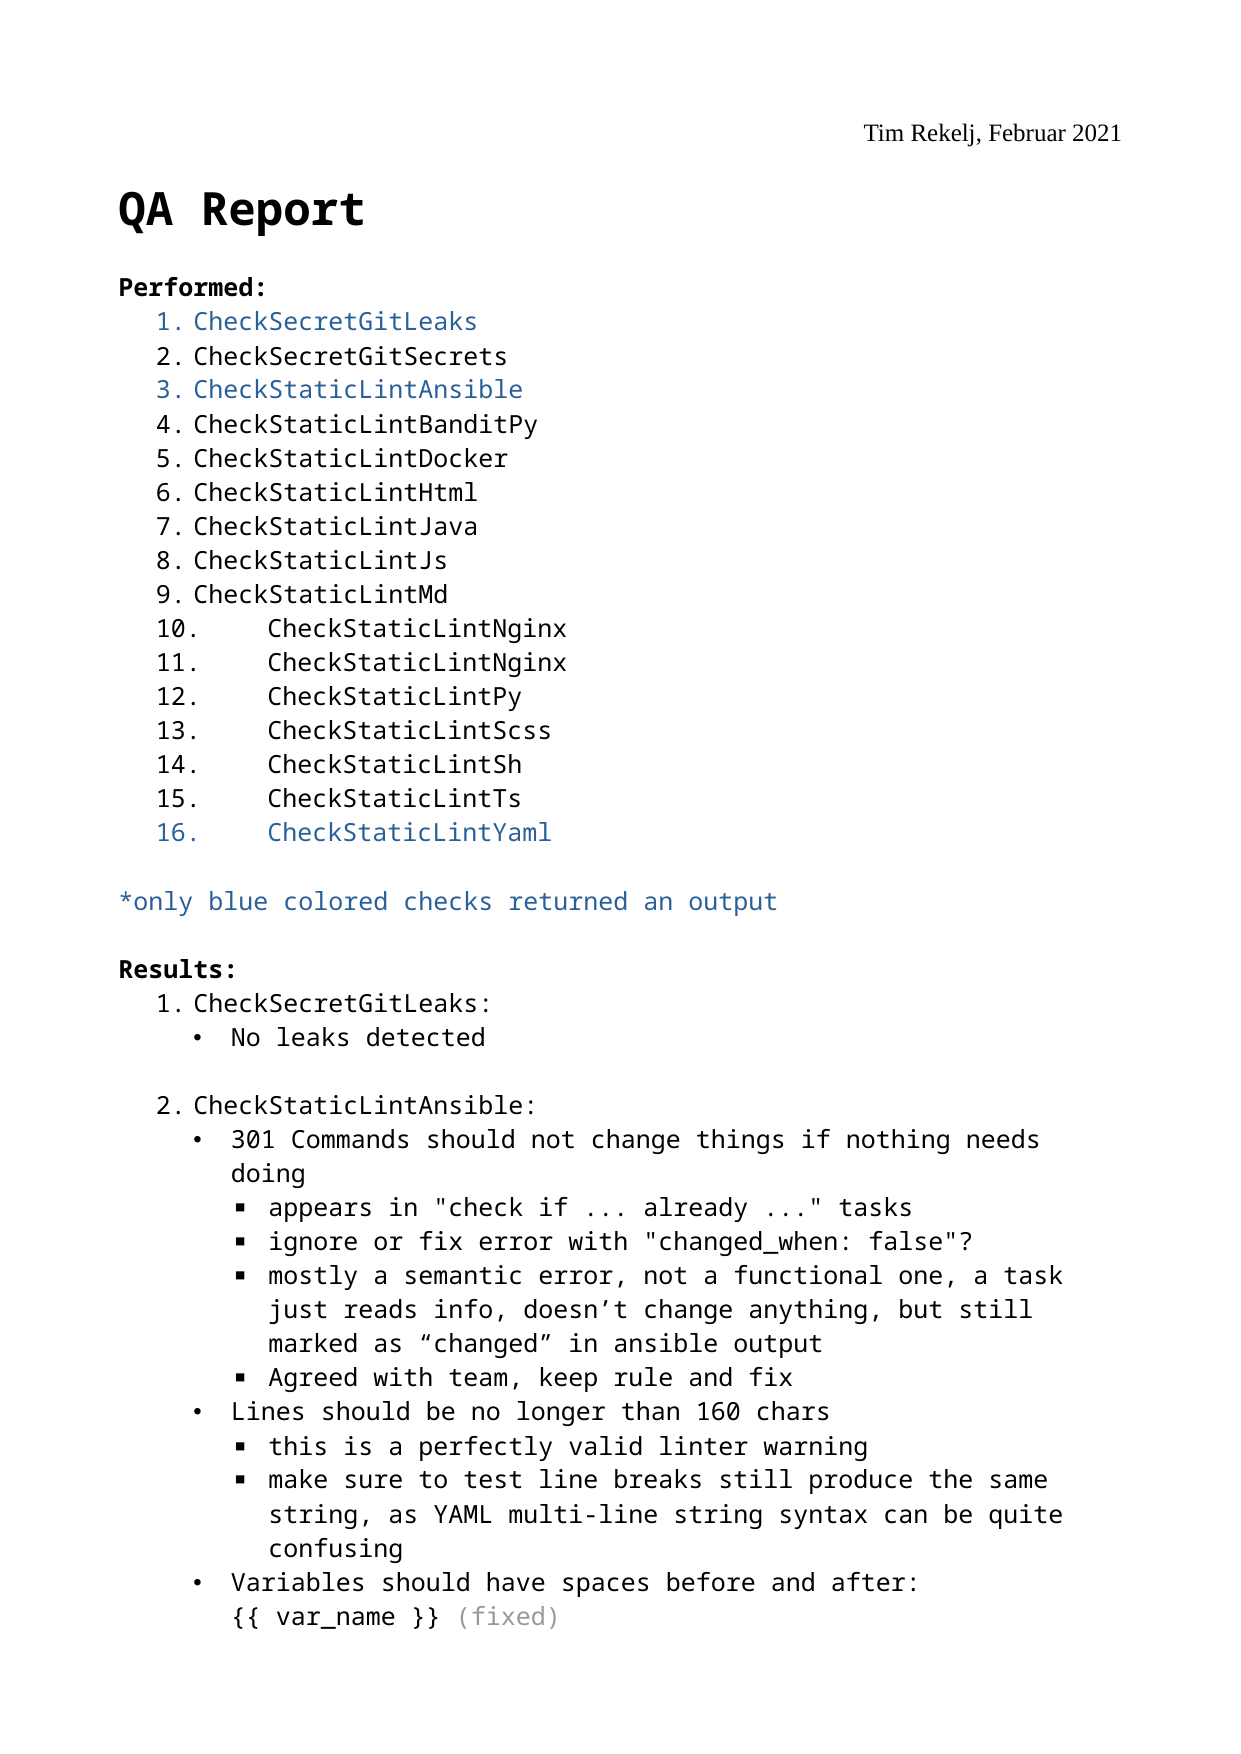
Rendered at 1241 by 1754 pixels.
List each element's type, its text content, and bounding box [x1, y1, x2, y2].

list CheckStaticLintMd [156, 577, 1122, 611]
text Performed: [118, 270, 1122, 304]
text *only blue colored checks returned an output [118, 883, 1122, 917]
text Results: [118, 951, 1122, 985]
list CheckStaticLintDocker [156, 440, 1122, 474]
list CheckStaticLintNginx [156, 611, 1122, 645]
list CheckStaticLintNginx [156, 645, 1122, 679]
list this is a perfectly valid linter warning [231, 1428, 1122, 1462]
list CheckStaticLintBanditPy [156, 406, 1122, 440]
list No leaks detected [193, 1019, 1122, 1053]
list Variables should have spaces before and after: {{ var_name }} (fixed) [193, 1564, 1122, 1632]
list ignore or fix error with "changed_when: false"? [231, 1224, 1122, 1258]
list CheckSecretGitLeaks [156, 304, 1122, 338]
list CheckSecretGitLeaks: [156, 985, 1122, 1019]
list CheckStaticLintJs [156, 542, 1122, 577]
list 301 Commands should not change things if nothing needs doing [193, 1122, 1122, 1190]
list mostly a semantic error, not a functional one, a task just reads info, doesn’t change anything, but still marked as “changed” in ansible output [231, 1258, 1122, 1360]
list CheckStaticLintJava [156, 508, 1122, 542]
list CheckStaticLintHtml [156, 474, 1122, 508]
list CheckStaticLintAnsible: [156, 1087, 1122, 1122]
list CheckStaticLintAnsible [156, 372, 1122, 406]
list CheckSecretGitSecrets [156, 338, 1122, 372]
list make sure to test line breaks still produce the same string, as YAML multi-line string syntax can be quite confusing [231, 1462, 1122, 1564]
list CheckStaticLintYaml [156, 815, 1122, 849]
text QA Report [118, 176, 1122, 239]
list Agreed with team, keep rule and fix [231, 1360, 1122, 1394]
list CheckStaticLintScss [156, 713, 1122, 747]
list CheckStaticLintPy [156, 679, 1122, 713]
list appears in "check if ... already ..." tasks [231, 1190, 1122, 1224]
list CheckStaticLintSh [156, 747, 1122, 781]
list CheckStaticLintTs [156, 781, 1122, 815]
list Lines should be no longer than 160 chars [193, 1394, 1122, 1428]
